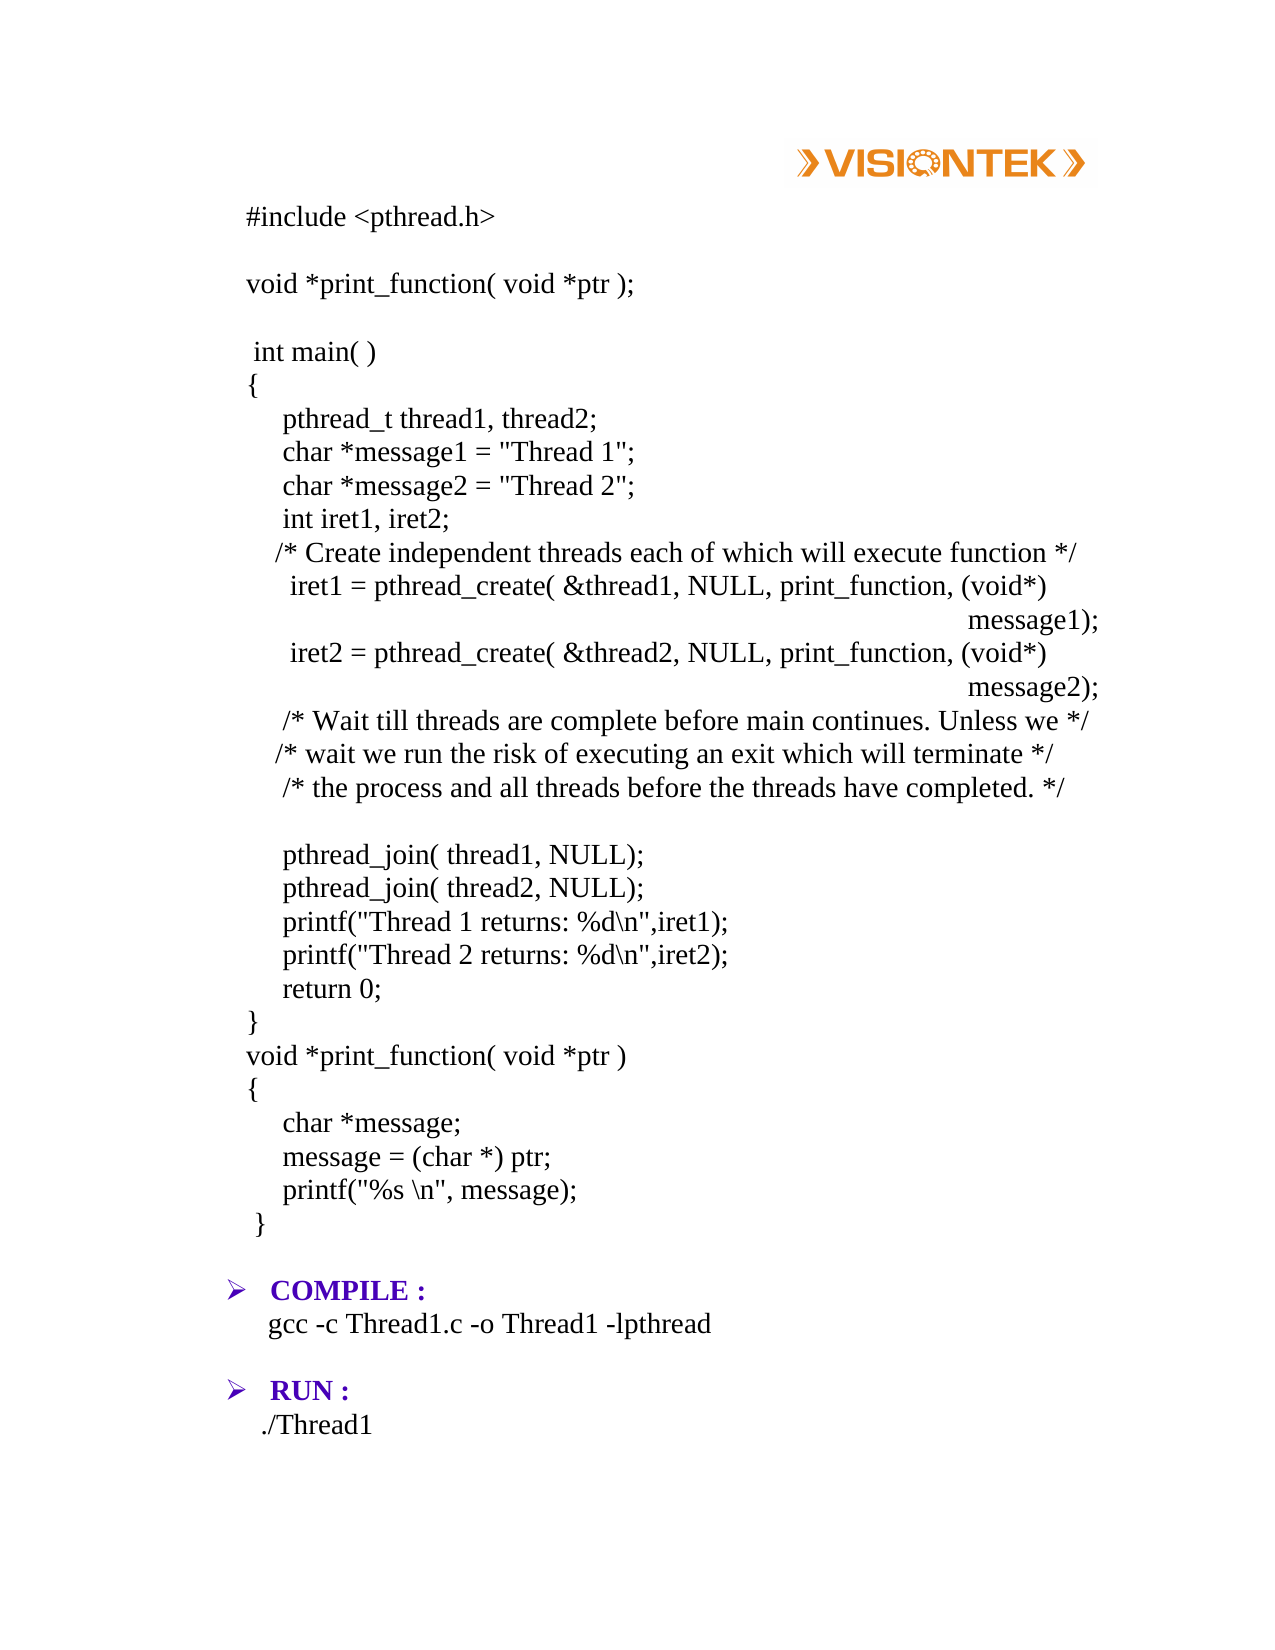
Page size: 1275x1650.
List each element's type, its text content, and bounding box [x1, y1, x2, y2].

text /* the process and all threads before the threads have completed. */ [187, 770, 1106, 803]
text printf("%s \n", message); [187, 1172, 1106, 1206]
text int main( ) [187, 334, 1106, 367]
text pthread_join( thread2, NULL); [187, 870, 1106, 904]
text return 0; [187, 971, 1106, 1004]
text } [187, 1004, 1106, 1038]
text message1); [187, 602, 1106, 636]
text message = (char *) ptr; [187, 1139, 1106, 1172]
text /* Create independent threads each of which will execute function */ [187, 535, 1106, 568]
text int iret1, iret2; [187, 501, 1106, 535]
text char *message2 = "Thread 2"; [187, 468, 1106, 501]
text } [187, 1206, 1106, 1239]
picture [784, 138, 1098, 188]
text ./Thread1 [187, 1407, 1106, 1441]
list COMPILE : [225, 1273, 1106, 1306]
text /* wait we run the risk of executing an exit which will terminate */ [187, 736, 1106, 770]
text { [187, 1072, 1106, 1105]
text pthread_join( thread1, NULL); [187, 837, 1106, 870]
text iret2 = pthread_create( &thread2, NULL, print_function, (void*) [187, 636, 1106, 669]
text message2); [187, 669, 1106, 703]
text printf("Thread 2 returns: %d\n",iret2); [187, 937, 1106, 971]
text char *message; [187, 1105, 1106, 1139]
text pthread_t thread1, thread2; [187, 401, 1106, 434]
text /* Wait till threads are complete before main continues. Unless we */ [187, 703, 1106, 736]
text printf("Thread 1 returns: %d\n",iret1); [187, 904, 1106, 937]
text #include <pthread.h> [187, 199, 1106, 233]
text { [187, 367, 1106, 401]
text char *message1 = "Thread 1"; [187, 434, 1106, 468]
list RUN : [225, 1373, 1106, 1407]
text iret1 = pthread_create( &thread1, NULL, print_function, (void*) [187, 568, 1106, 602]
text void *print_function( void *ptr ) [187, 1038, 1106, 1072]
text gcc -c Thread1.c -o Thread1 -lpthread [187, 1306, 1106, 1340]
text void *print_function( void *ptr ); [187, 267, 1106, 300]
